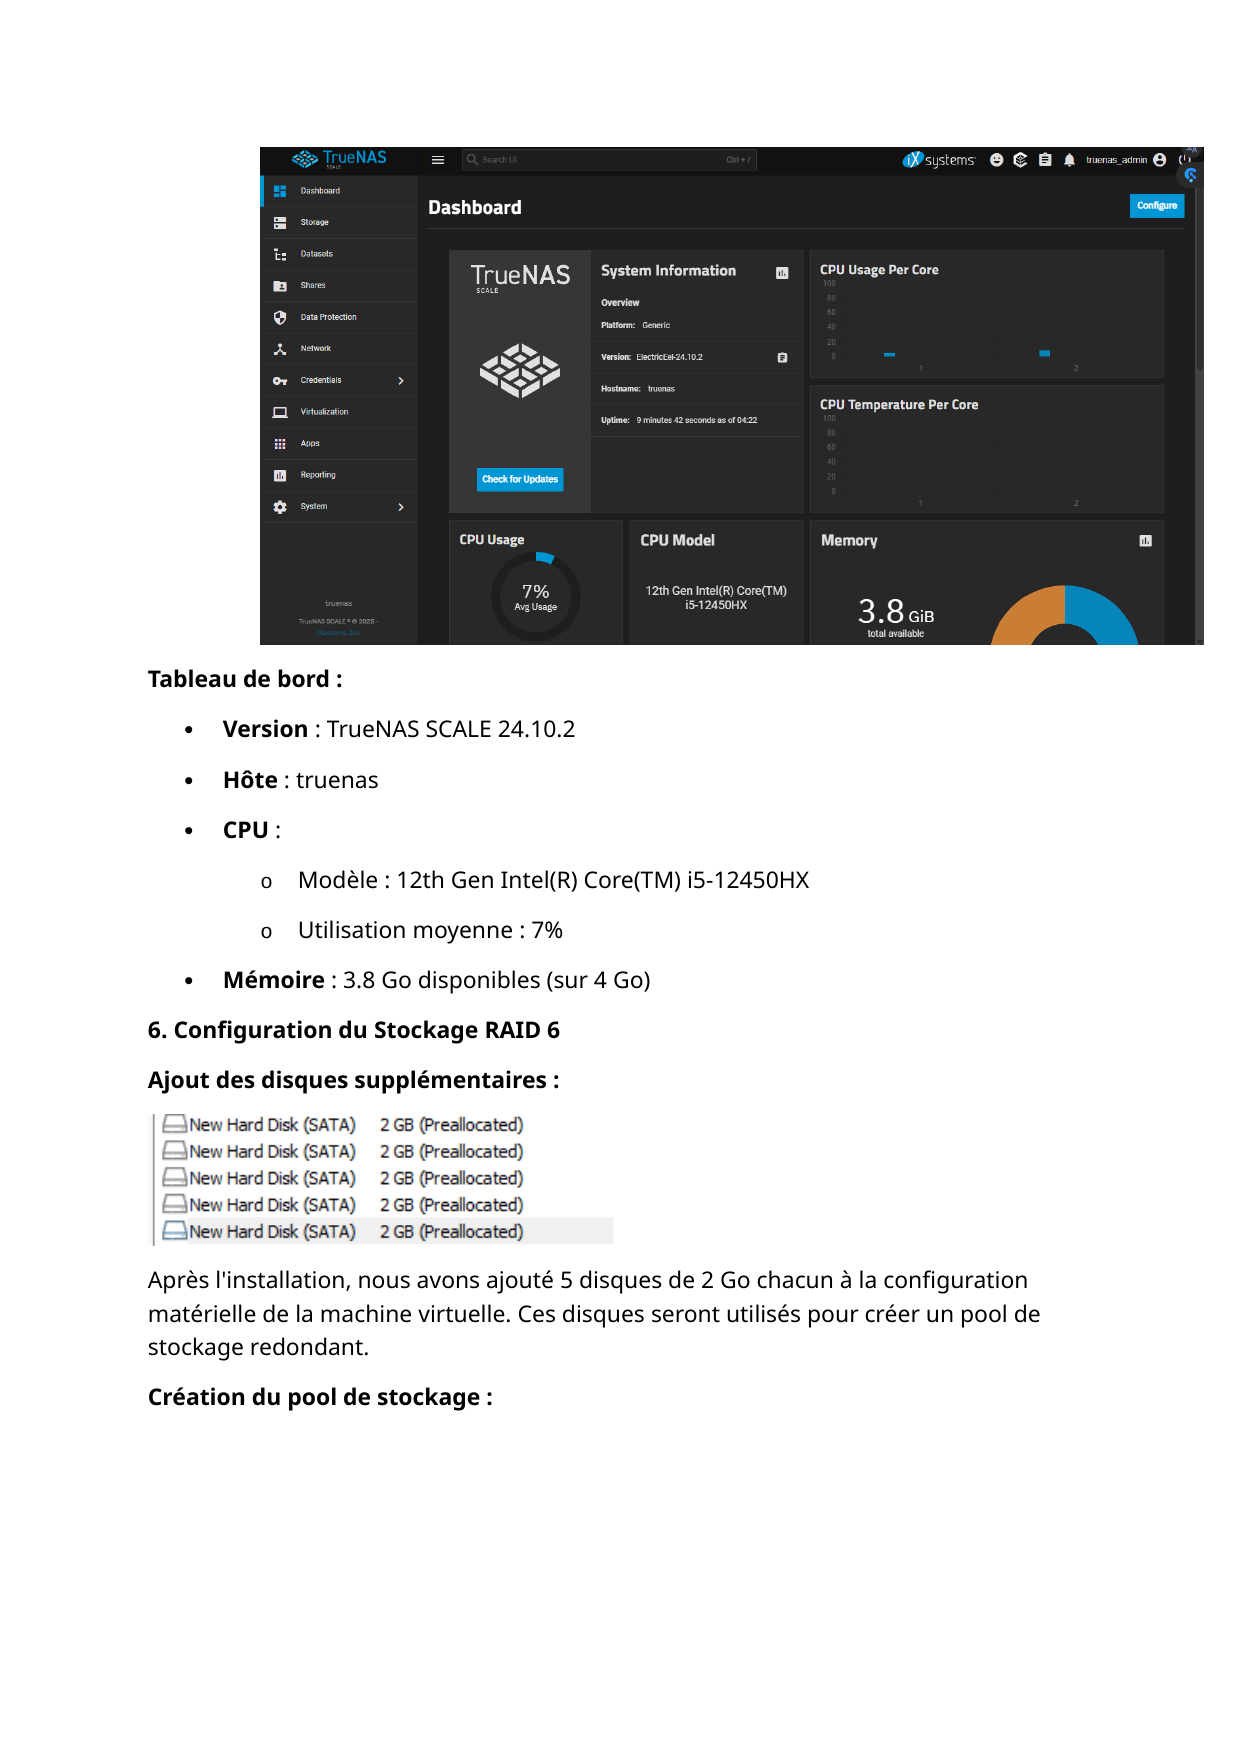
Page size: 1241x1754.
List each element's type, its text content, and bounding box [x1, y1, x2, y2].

list Version : TrueNAS SCALE 24.10.2 [185, 713, 1093, 745]
list Hôte : truenas [185, 763, 1093, 795]
list Modèle : 12th Gen Intel(R) Core(TM) i5-12450HX [260, 864, 1093, 895]
list Mémoire : 3.8 Go disponibles (sur 4 Go) [185, 964, 1093, 995]
list CPU : [185, 814, 1093, 845]
list Utilisation moyenne : 7% [260, 914, 1093, 945]
text 6. Configuration du Stockage RAID 6 [148, 1014, 1093, 1045]
text Tableau de bord : [148, 663, 1093, 694]
text Création du pool de stockage : [148, 1381, 1093, 1413]
text Ajout des disques supplémentaires : [148, 1064, 1093, 1095]
text Après l'installation, nous avons ajouté 5 disques de 2 Go chacun à la configuration matérielle de la machine virtuelle. Ces disques seront utilisés pour créer un pool de stockage redondant. [148, 1264, 1093, 1362]
